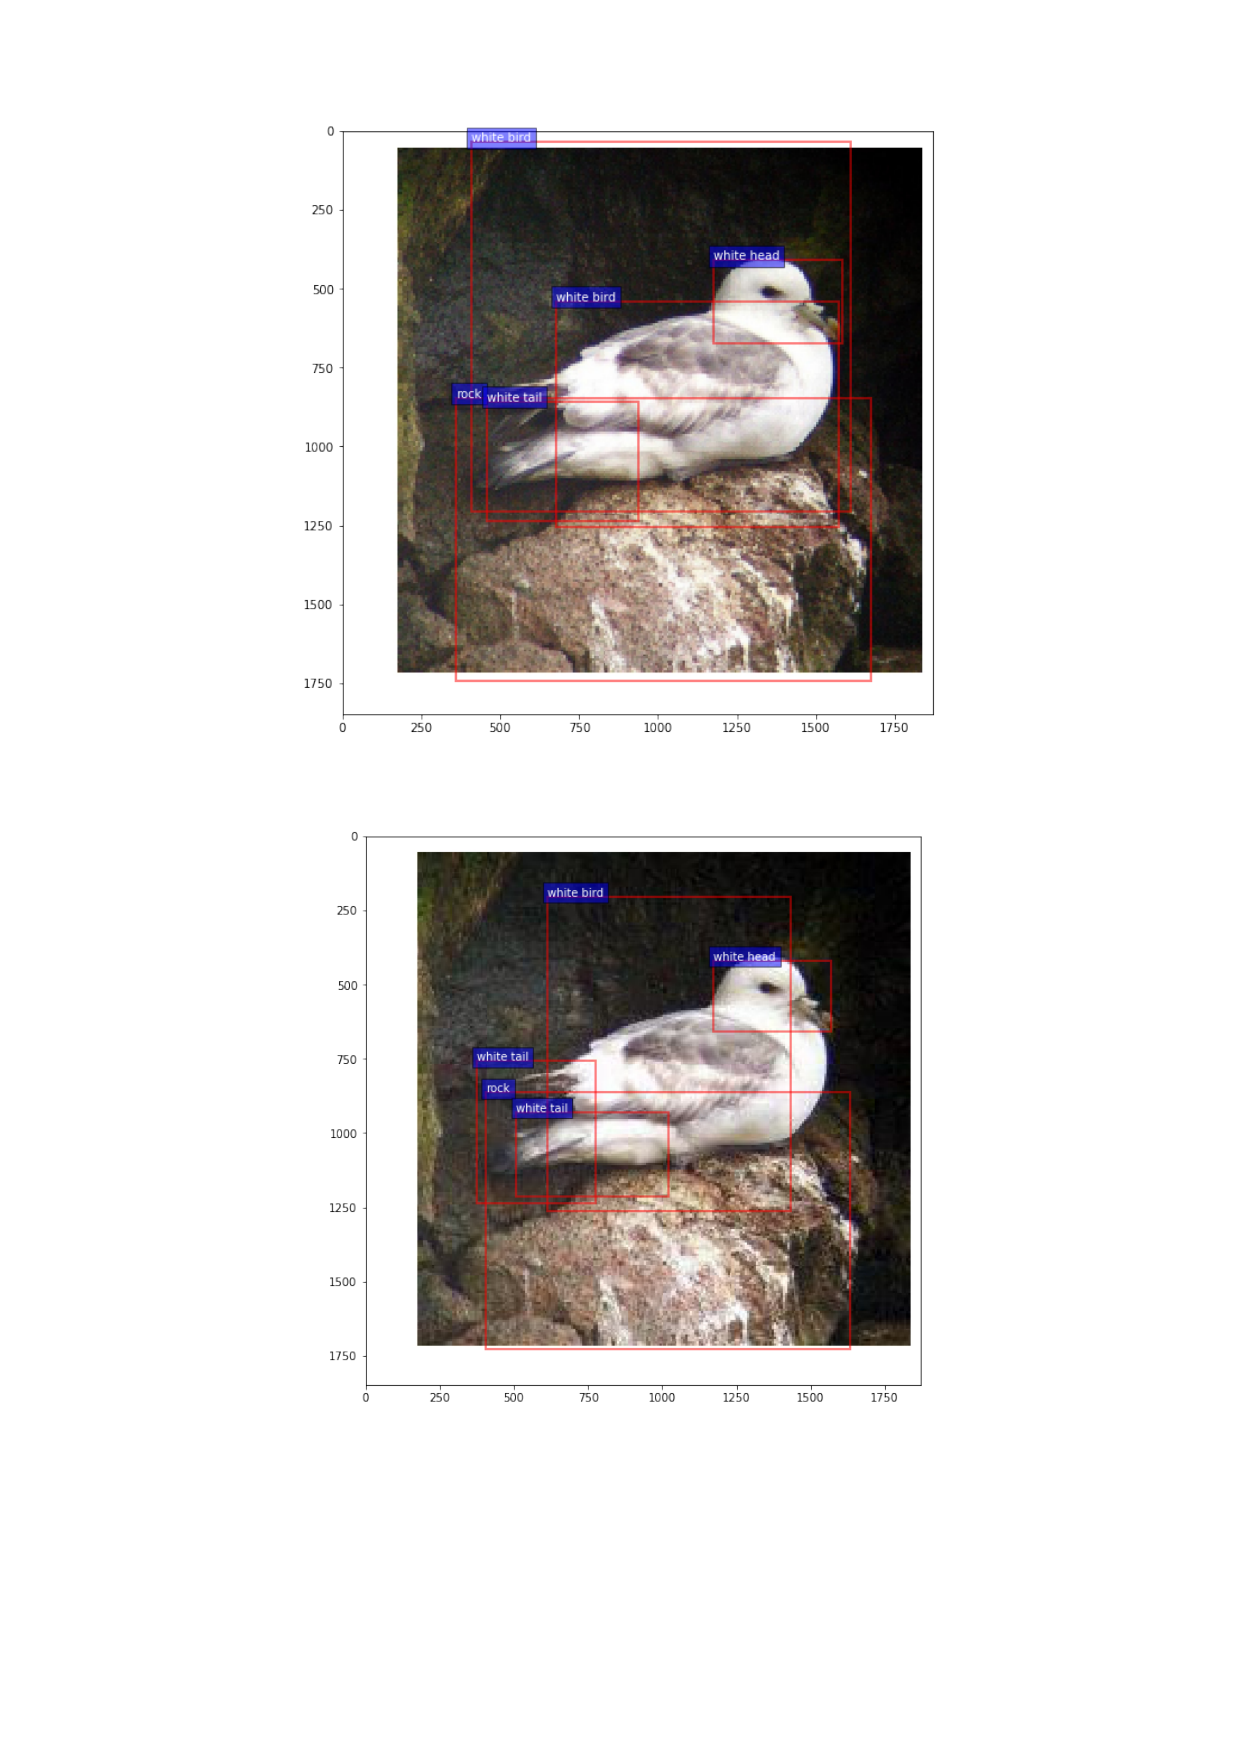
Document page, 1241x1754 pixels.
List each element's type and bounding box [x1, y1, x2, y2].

picture [295, 118, 945, 743]
picture [321, 824, 932, 1412]
